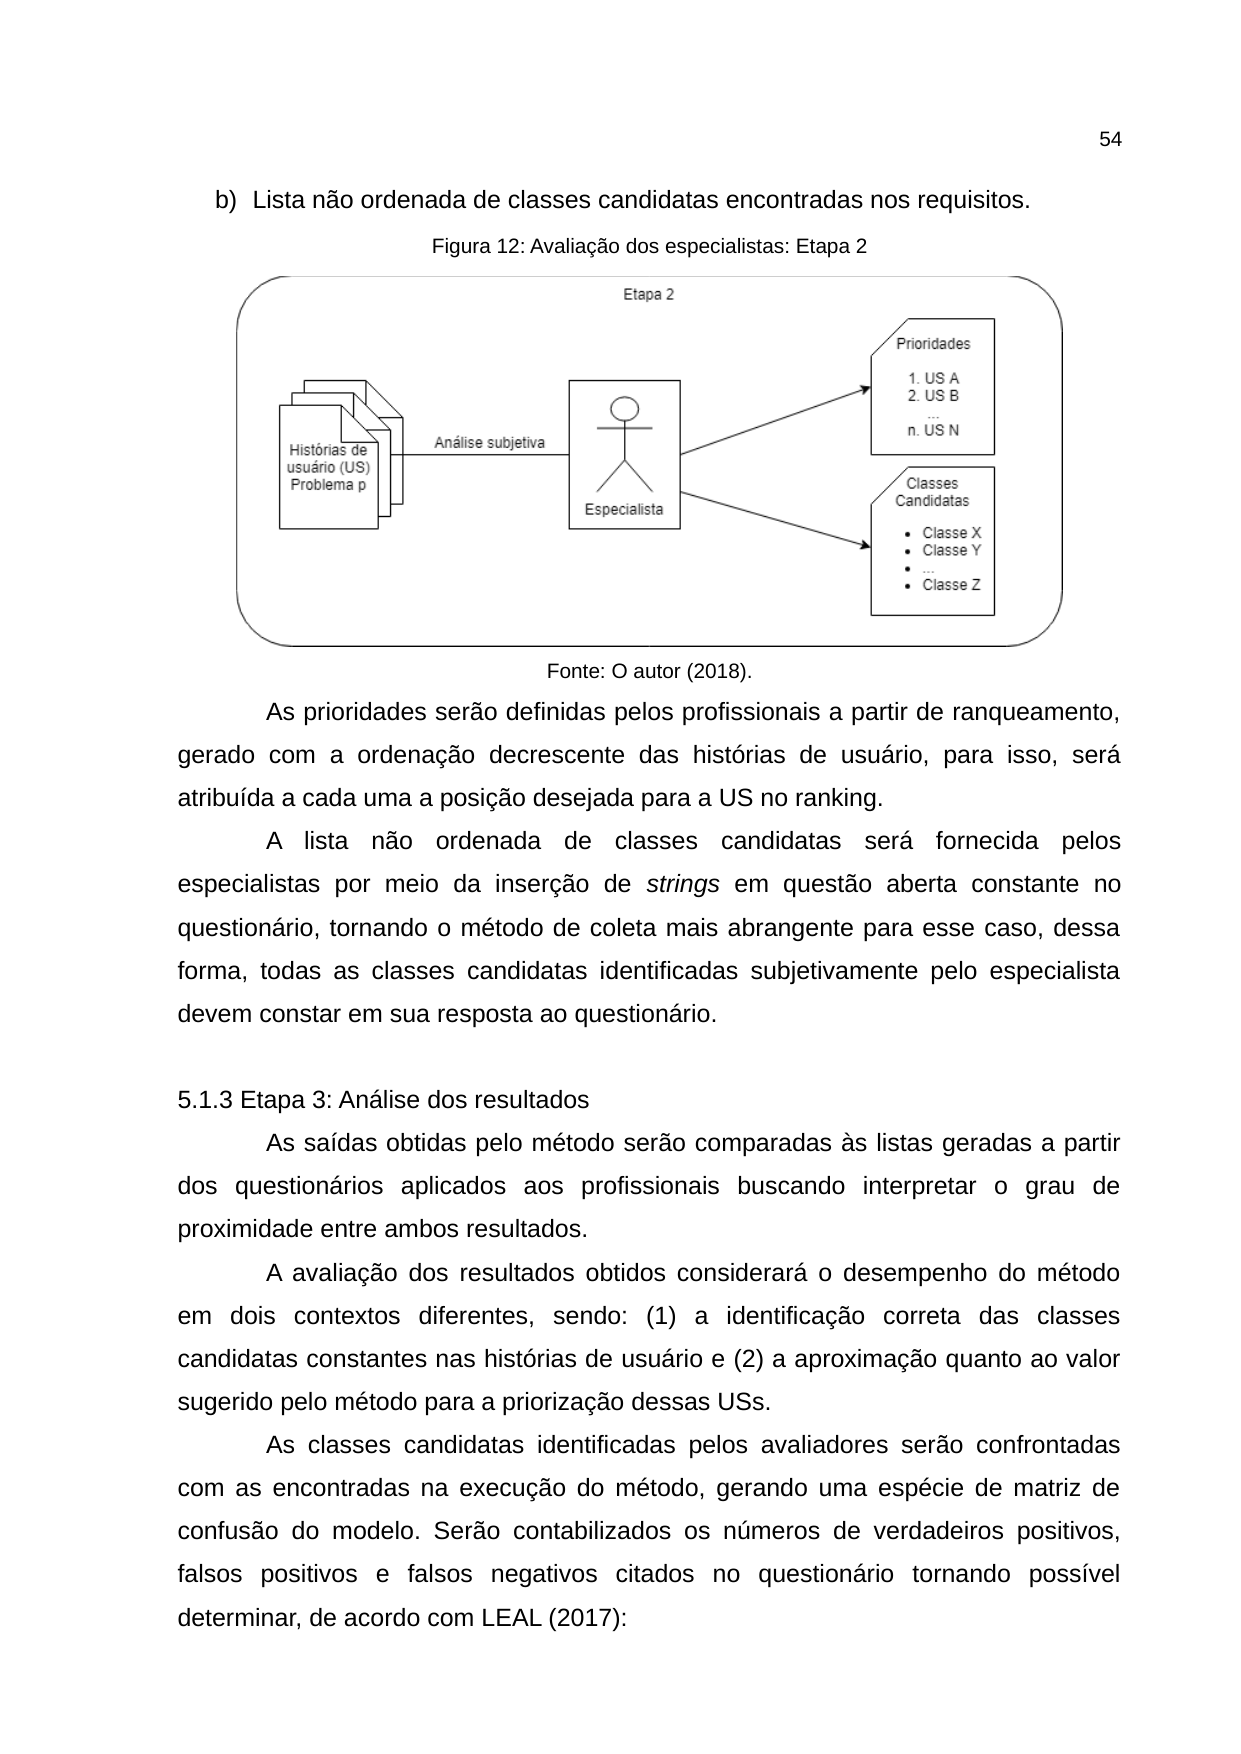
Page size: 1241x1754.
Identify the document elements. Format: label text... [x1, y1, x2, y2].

text A lista não ordenada de classes candidatas será fornecida pelos especialistas por meio da inserção de strings em questão aberta constante no questionário, tornando o método de coleta mais abrangente para esse caso, dessa forma, todas as classes candidatas identificadas subjetivamente pelo especialista devem constar em sua resposta ao questionário. [177, 826, 1122, 1028]
list Lista não ordenada de classes candidatas encontradas nos requisitos. [215, 185, 1122, 214]
text A avaliação dos resultados obtidos considerará o desempenho do método em dois contextos diferentes, sendo: (1) a identificação correta das classes candidatas constantes nas histórias de usuário e (2) a aproximação quanto ao valor sugerido pelo método para a priorização dessas USs. [177, 1258, 1122, 1416]
subtitle Etapa 3: Análise dos resultados [177, 1085, 1122, 1114]
text Figura 12: Avaliação dos especialistas: Etapa 2 [177, 234, 1122, 258]
text Fonte: O autor (2018). [177, 276, 1122, 683]
text [177, 258, 1122, 276]
text As saídas obtidas pelo método serão comparadas às listas geradas a partir dos questionários aplicados aos profissionais buscando interpretar o grau de proximidade entre ambos resultados. [177, 1128, 1122, 1243]
text As prioridades serão definidas pelos profissionais a partir de ranqueamento, gerado com a ordenação decrescente das histórias de usuário, para isso, será atribuída a cada uma a posição desejada para a US no ranking. [177, 683, 1122, 812]
text [177, 228, 1122, 234]
text As classes candidatas identificadas pelos avaliadores serão confrontadas com as encontradas na execução do método, gerando uma espécie de matriz de confusão do modelo. Serão contabilizados os números de verdadeiros positivos, falsos positivos e falsos negativos citados no questionário tornando possível determinar, de acordo com LEAL (2017): [177, 1430, 1122, 1631]
picture [236, 276, 1063, 647]
